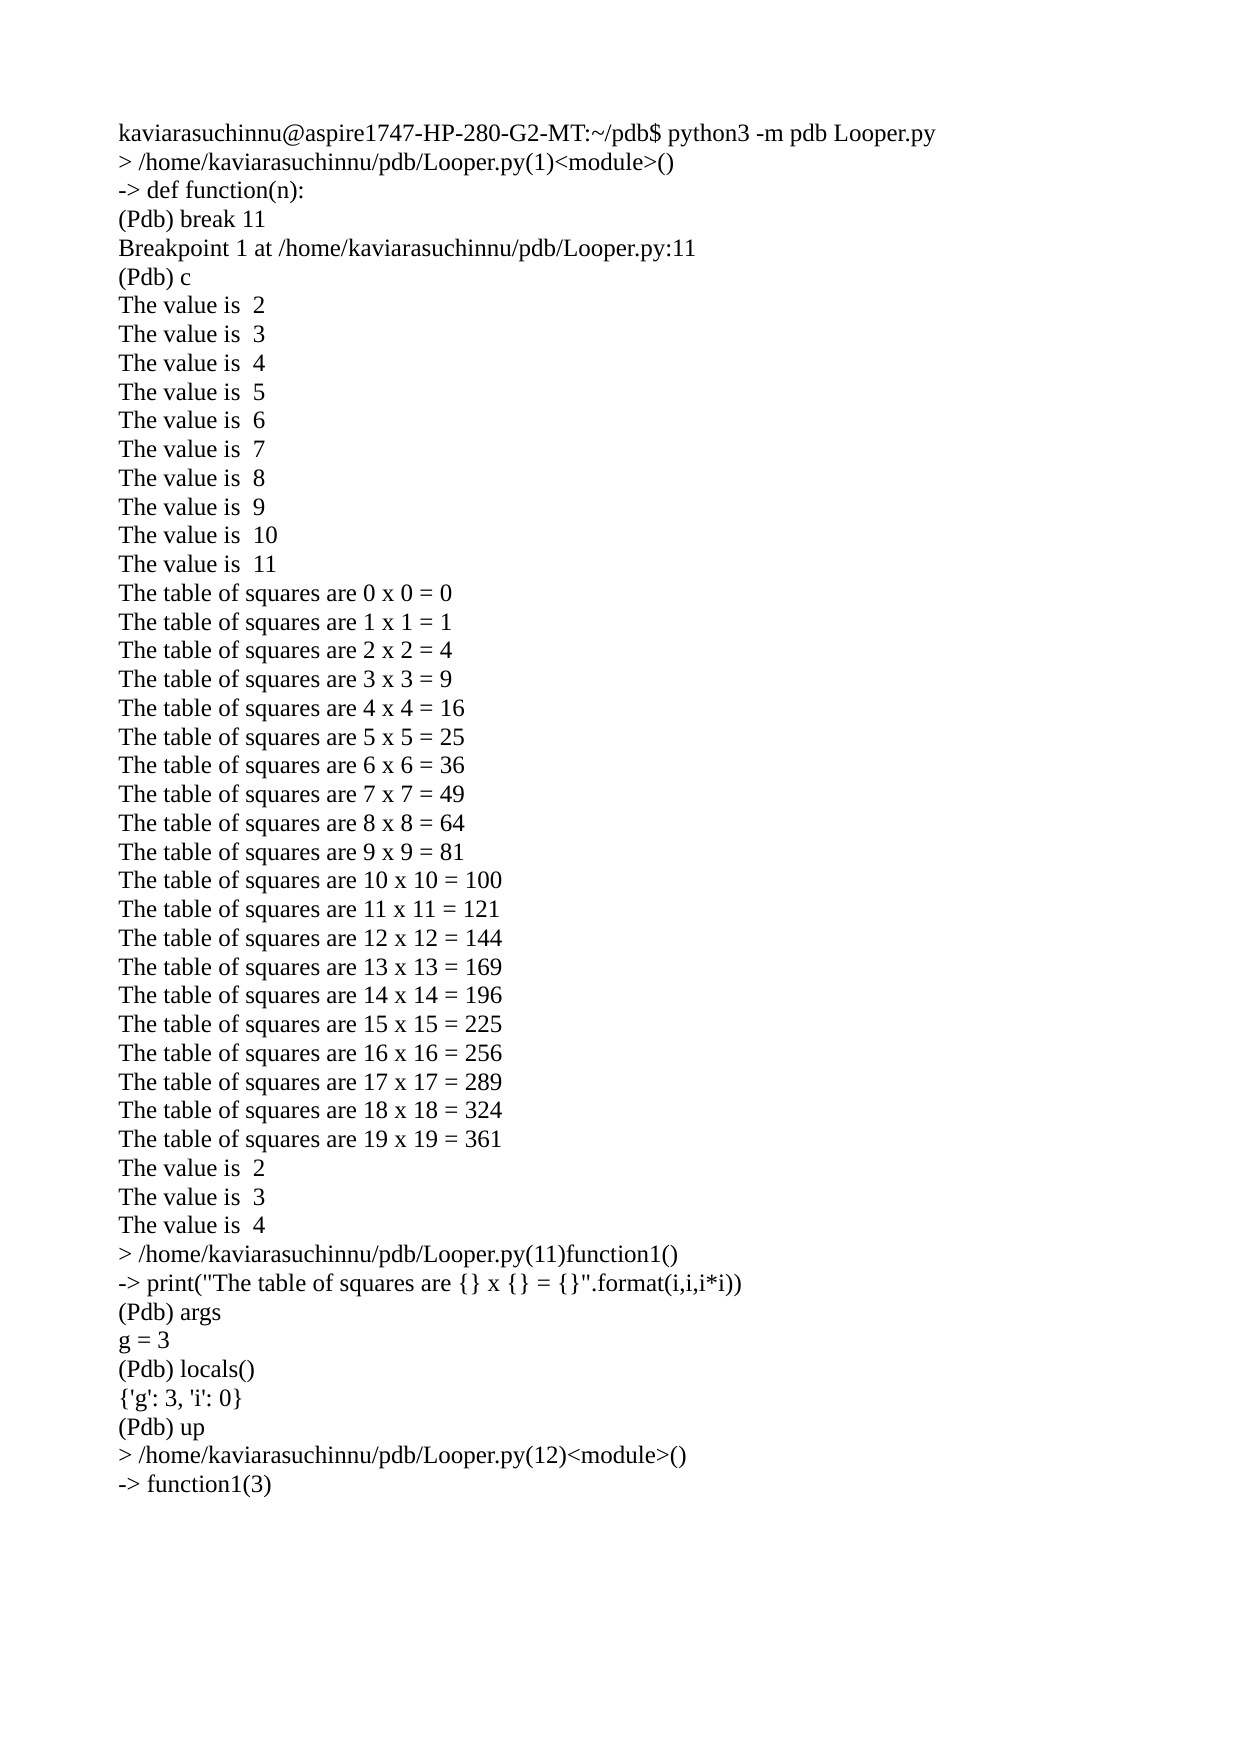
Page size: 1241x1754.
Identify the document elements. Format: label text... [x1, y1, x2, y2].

text The table of squares are 12 x 12 = 144 [118, 923, 1122, 952]
text (Pdb) args [118, 1297, 1122, 1326]
text kaviarasuchinnu@aspire1747-HP-280-G2-MT:~/pdb$ python3 -m pdb Looper.py [118, 118, 1122, 147]
text The table of squares are 7 x 7 = 49 [118, 779, 1122, 808]
text The table of squares are 2 x 2 = 4 [118, 636, 1122, 664]
text The table of squares are 6 x 6 = 36 [118, 751, 1122, 779]
text The value is 4 [118, 1211, 1122, 1239]
text The value is 5 [118, 377, 1122, 406]
text > /home/kaviarasuchinnu/pdb/Looper.py(1)<module>() [118, 147, 1122, 176]
text {'g': 3, 'i': 0} [118, 1383, 1122, 1412]
text (Pdb) locals() [118, 1354, 1122, 1383]
text The table of squares are 4 x 4 = 16 [118, 693, 1122, 722]
text The table of squares are 1 x 1 = 1 [118, 607, 1122, 636]
text The table of squares are 10 x 10 = 100 [118, 866, 1122, 894]
text The table of squares are 16 x 16 = 256 [118, 1038, 1122, 1067]
text -> print("The table of squares are {} x {} = {}".format(i,i,i*i)) [118, 1268, 1122, 1297]
text The table of squares are 18 x 18 = 324 [118, 1096, 1122, 1124]
text The value is 11 [118, 549, 1122, 578]
text The table of squares are 9 x 9 = 81 [118, 837, 1122, 866]
text The table of squares are 14 x 14 = 196 [118, 981, 1122, 1009]
text The value is 9 [118, 492, 1122, 521]
text -> function1(3) [118, 1469, 1122, 1498]
text (Pdb) c [118, 262, 1122, 291]
text The value is 3 [118, 1182, 1122, 1211]
text (Pdb) up [118, 1412, 1122, 1441]
text The table of squares are 19 x 19 = 361 [118, 1124, 1122, 1153]
text The table of squares are 15 x 15 = 225 [118, 1009, 1122, 1038]
text The value is 4 [118, 348, 1122, 377]
text The value is 6 [118, 406, 1122, 434]
text Breakpoint 1 at /home/kaviarasuchinnu/pdb/Looper.py:11 [118, 233, 1122, 262]
text The table of squares are 17 x 17 = 289 [118, 1067, 1122, 1096]
text The table of squares are 13 x 13 = 169 [118, 952, 1122, 981]
text The value is 8 [118, 463, 1122, 492]
text The table of squares are 8 x 8 = 64 [118, 808, 1122, 837]
text > /home/kaviarasuchinnu/pdb/Looper.py(12)<module>() [118, 1441, 1122, 1469]
text The value is 3 [118, 319, 1122, 348]
text The value is 2 [118, 1153, 1122, 1182]
text The table of squares are 3 x 3 = 9 [118, 664, 1122, 693]
text > /home/kaviarasuchinnu/pdb/Looper.py(11)function1() [118, 1239, 1122, 1268]
text The table of squares are 0 x 0 = 0 [118, 578, 1122, 607]
text The value is 7 [118, 434, 1122, 463]
text The value is 10 [118, 521, 1122, 549]
text The table of squares are 11 x 11 = 121 [118, 894, 1122, 923]
text -> def function(n): [118, 176, 1122, 204]
text g = 3 [118, 1326, 1122, 1354]
text The value is 2 [118, 291, 1122, 319]
text (Pdb) break 11 [118, 204, 1122, 233]
text The table of squares are 5 x 5 = 25 [118, 722, 1122, 751]
